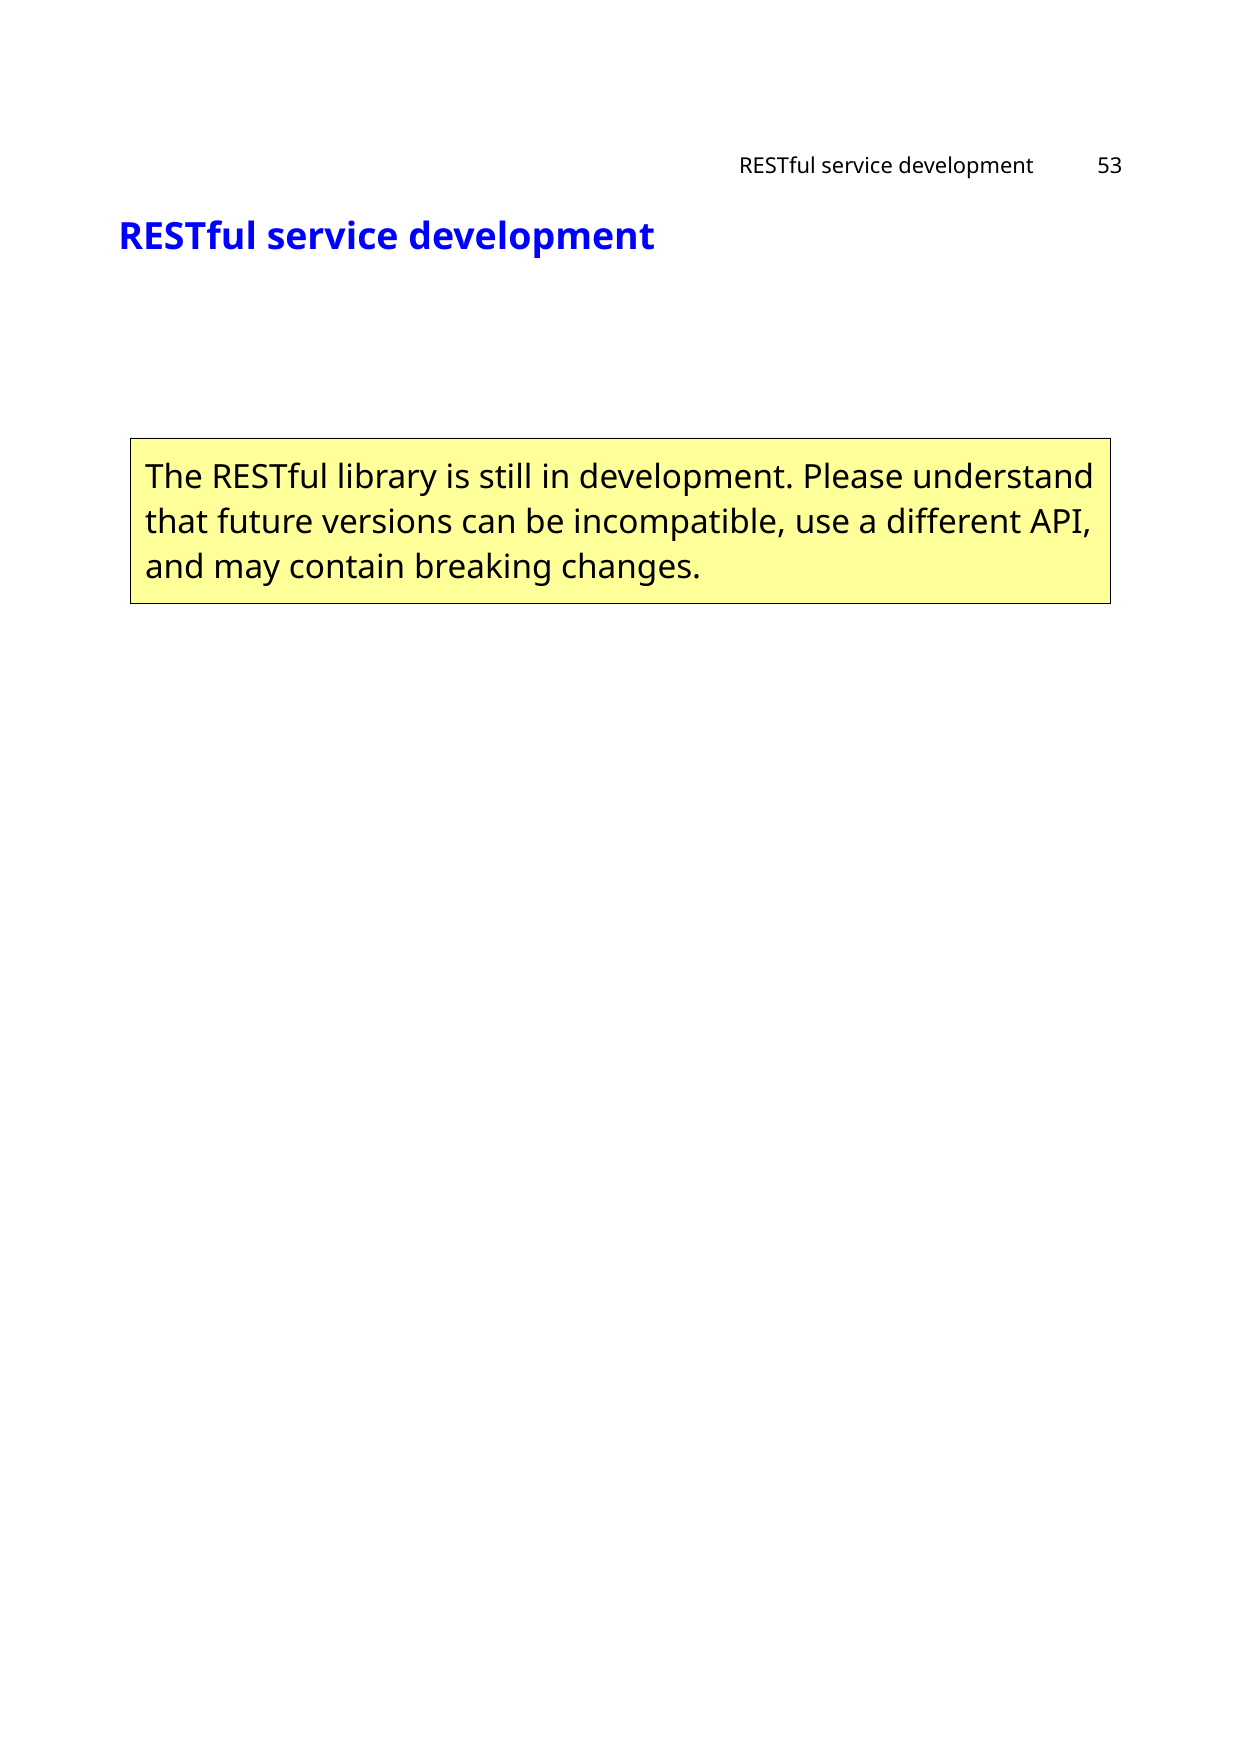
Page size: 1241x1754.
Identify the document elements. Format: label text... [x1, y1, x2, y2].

subtitle RESTful service development [118, 209, 1122, 260]
text The RESTful library is still in development. Please understand that future versions can be incompatible, use a different API, and may contain breaking changes. [131, 439, 1110, 603]
